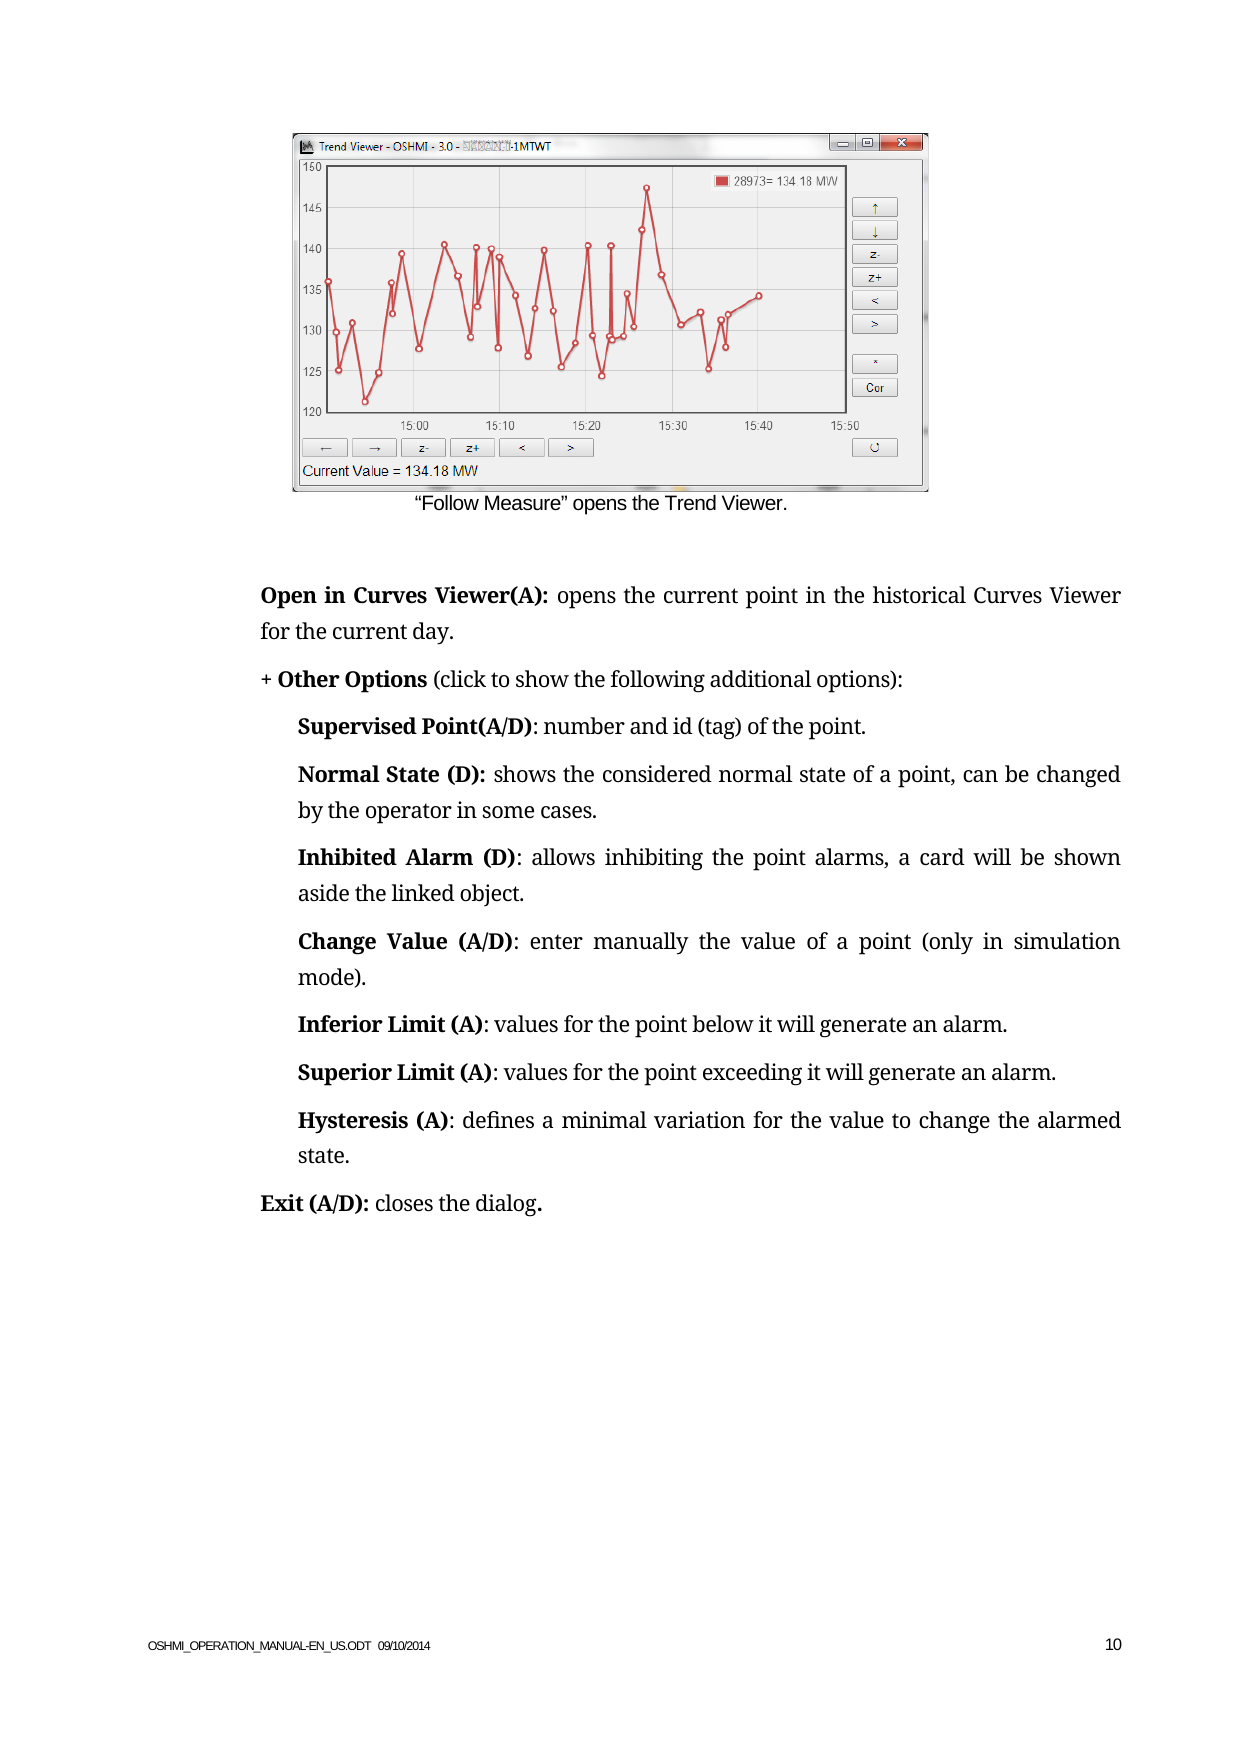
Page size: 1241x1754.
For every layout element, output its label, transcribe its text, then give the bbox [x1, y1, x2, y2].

picture [292, 133, 929, 492]
text Supervised Point(A/D): number and id (tag) of the point. [298, 711, 1122, 741]
text Superior Limit (A): values for the point exceeding it will generate an alarm. [298, 1057, 1122, 1087]
text Open in Curves Viewer(A): opens the current point in the historical Curves Viewer for the current day. [260, 136, 1122, 646]
text Inhibited Alarm (D): allows inhibiting the point alarms, a card will be shown aside the linked object. [298, 842, 1122, 908]
text + Other Options (click to show the following additional options): [260, 663, 1122, 693]
text Inferior Limit (A): values for the point below it will generate an alarm. [298, 1009, 1122, 1039]
text “Follow Measure” opens the Trend Viewer. [283, 124, 919, 515]
text Change Value (A/D): enter manually the value of a point (only in simulation mode). [298, 926, 1122, 991]
text Exit (A/D): closes the dialog. [260, 1188, 1122, 1218]
text Hysteresis (A): defines a minimal variation for the value to change the alarmed state. [298, 1105, 1122, 1170]
text Normal State (D): shows the considered normal state of a point, can be changed by the operator in some cases. [298, 759, 1122, 824]
